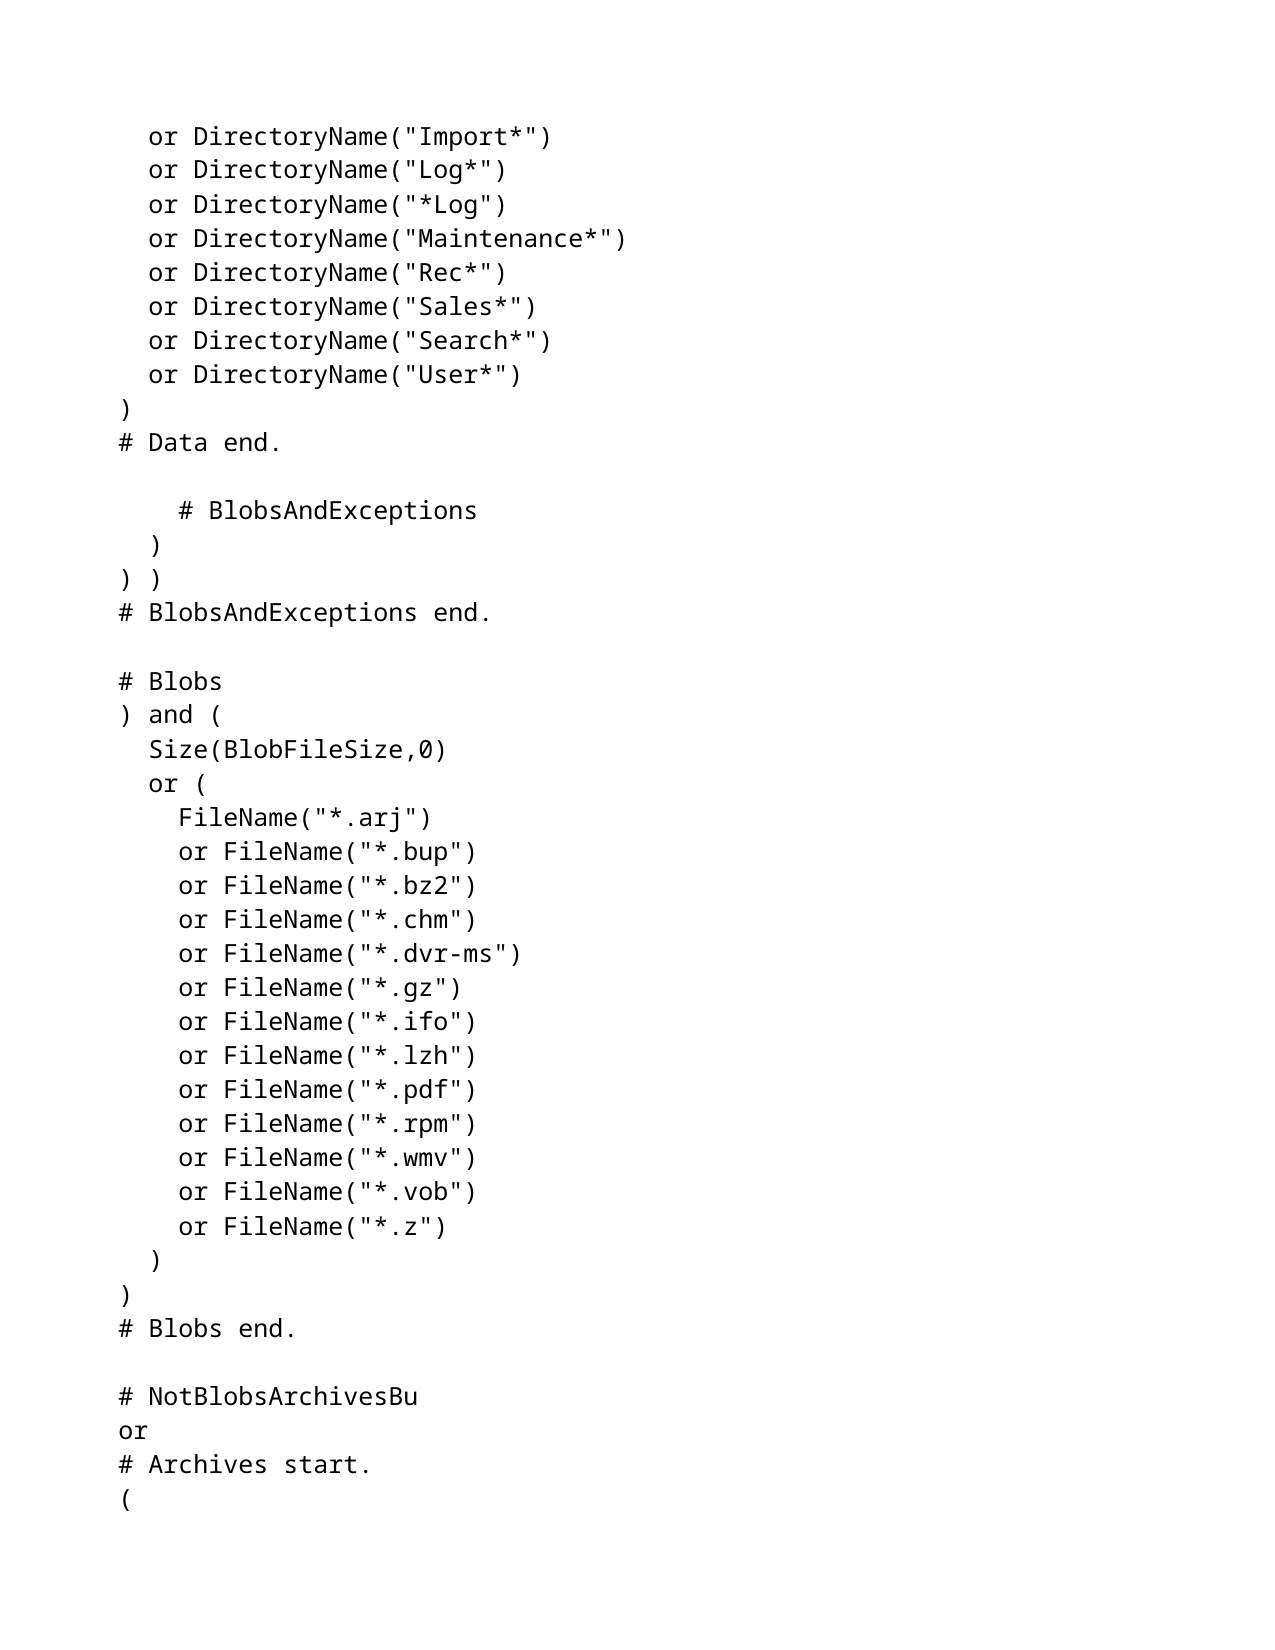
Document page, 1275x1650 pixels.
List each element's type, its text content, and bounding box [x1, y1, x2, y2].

text or FileName("*.dvr-ms") [118, 936, 1157, 970]
text or DirectoryName("*Log") [118, 186, 1157, 220]
text or ( [118, 765, 1157, 799]
text # Data end. [118, 425, 1157, 459]
text # Archives start. [118, 1447, 1157, 1481]
text or DirectoryName("Sales*") [118, 288, 1157, 322]
text ) [118, 391, 1157, 425]
text or FileName("*.gz") [118, 970, 1157, 1004]
text # NotBlobsArchivesBu [118, 1378, 1157, 1412]
text ) and ( [118, 697, 1157, 731]
text or FileName("*.z") [118, 1208, 1157, 1242]
text ) [118, 527, 1157, 561]
text or FileName("*.wmv") [118, 1140, 1157, 1174]
text ) ) [118, 561, 1157, 595]
text or FileName("*.vob") [118, 1174, 1157, 1208]
text # BlobsAndExceptions end. [118, 595, 1157, 629]
text ( [118, 1481, 1157, 1515]
text or FileName("*.bup") [118, 833, 1157, 867]
text or DirectoryName("Maintenance*") [118, 220, 1157, 254]
text or FileName("*.rpm") [118, 1106, 1157, 1140]
text Size(BlobFileSize,0) [118, 731, 1157, 765]
text or DirectoryName("Log*") [118, 152, 1157, 186]
text or [118, 1412, 1157, 1447]
text or FileName("*.bz2") [118, 867, 1157, 902]
text or FileName("*.pdf") [118, 1072, 1157, 1106]
text # BlobsAndExceptions [118, 493, 1157, 527]
text or FileName("*.chm") [118, 902, 1157, 936]
text or DirectoryName("User*") [118, 357, 1157, 391]
text or FileName("*.lzh") [118, 1038, 1157, 1072]
text or DirectoryName("Search*") [118, 322, 1157, 357]
text or DirectoryName("Rec*") [118, 254, 1157, 288]
text # Blobs [118, 663, 1157, 697]
text ) [118, 1242, 1157, 1276]
text or FileName("*.ifo") [118, 1004, 1157, 1038]
text or DirectoryName("Import*") [118, 118, 1157, 152]
text ) [118, 1276, 1157, 1310]
text # Blobs end. [118, 1310, 1157, 1344]
text FileName("*.arj") [118, 799, 1157, 833]
